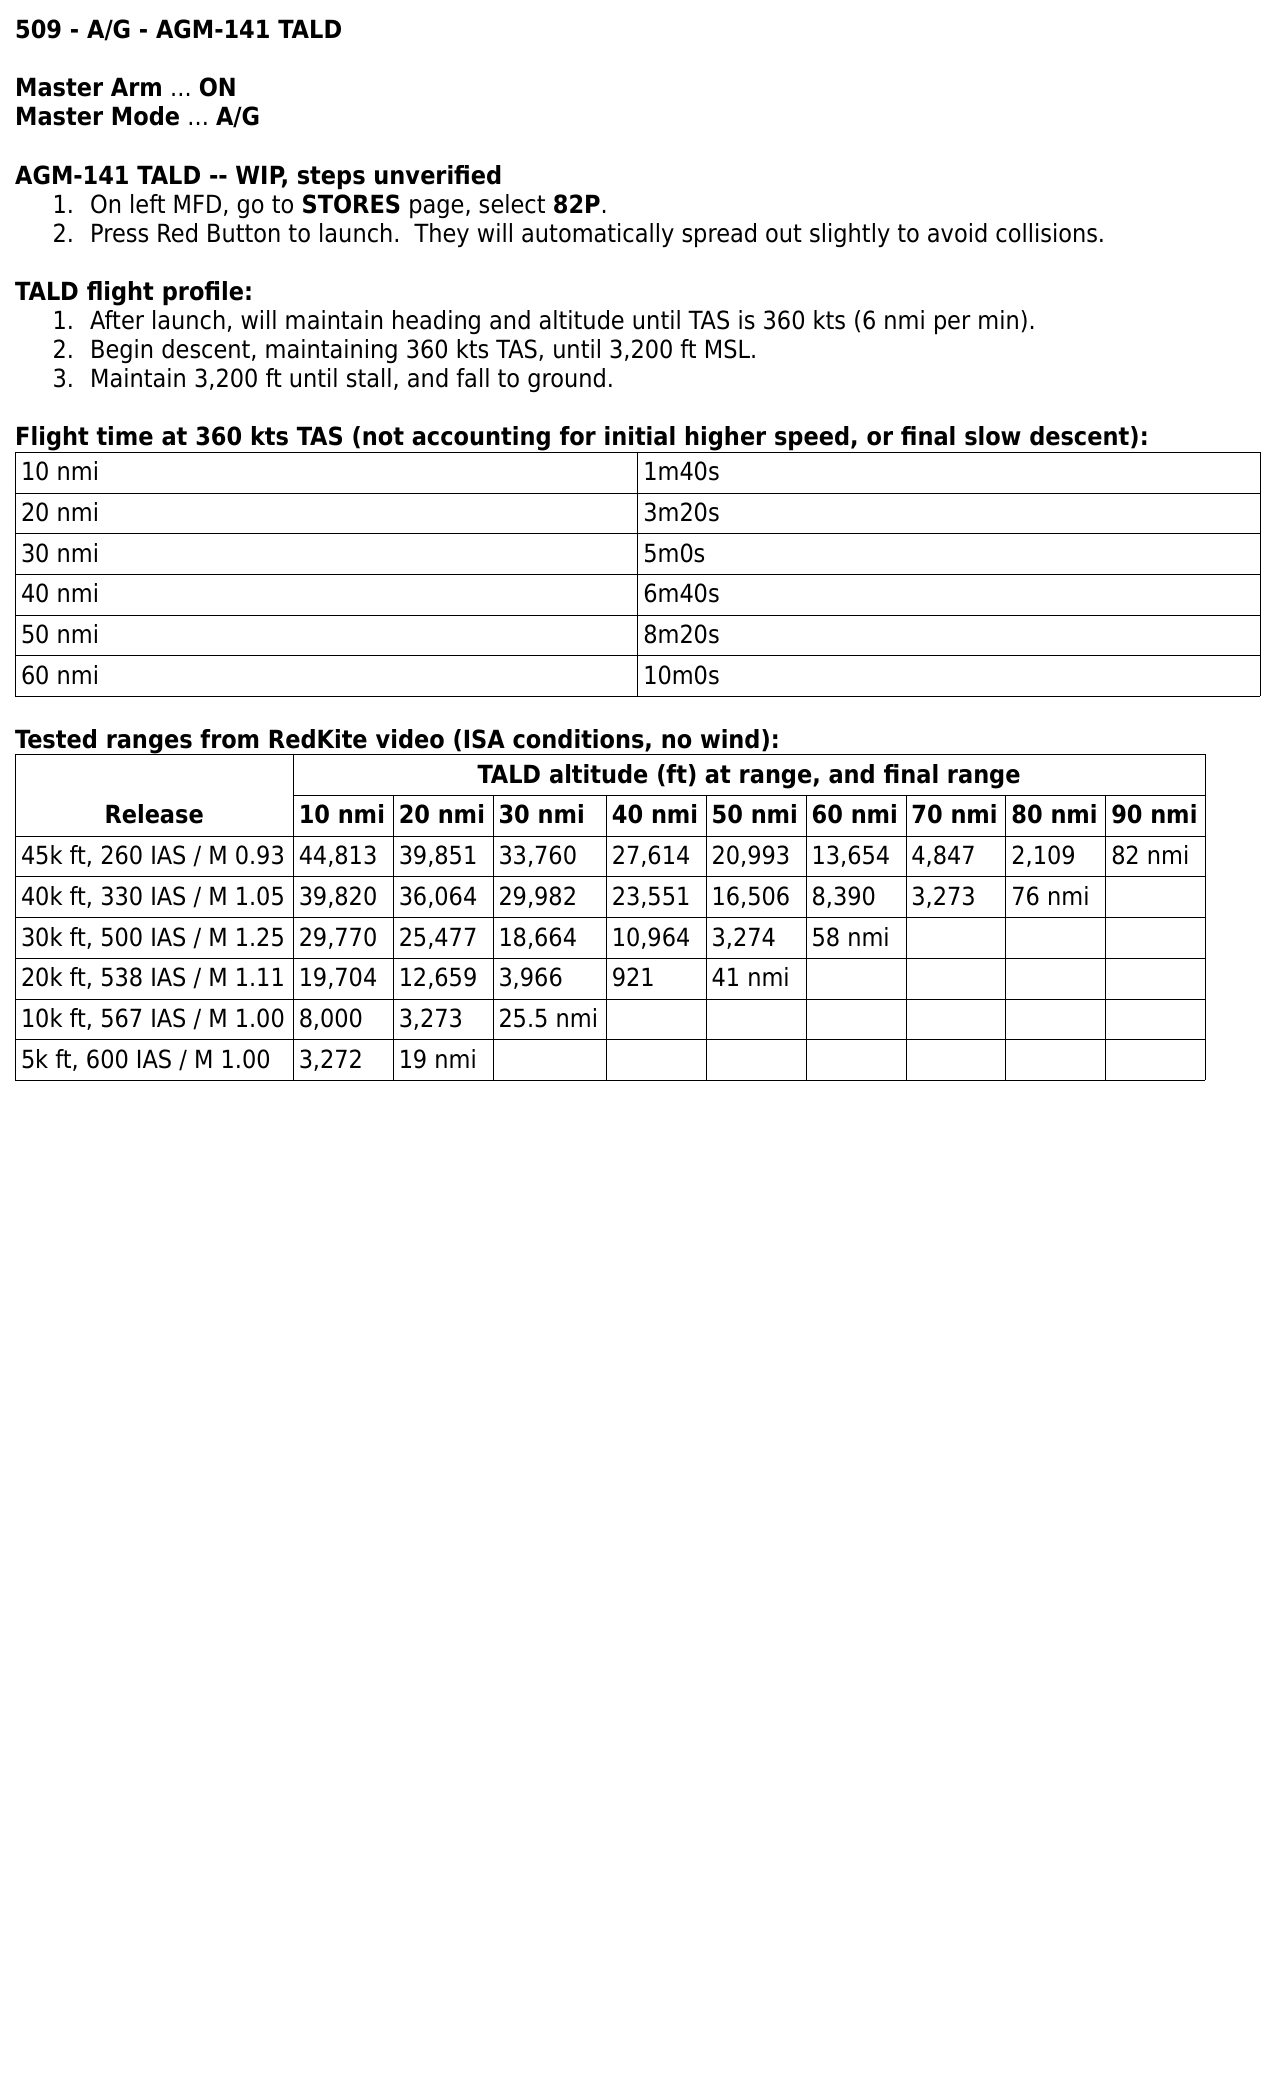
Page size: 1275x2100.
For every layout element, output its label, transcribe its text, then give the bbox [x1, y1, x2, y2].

table_cell 29,770 [294, 918, 393, 958]
table_cell [1106, 918, 1205, 958]
table_cell 3,274 [707, 918, 806, 958]
table_cell 40 nmi [607, 796, 706, 836]
table_cell 40k ft, 330 IAS / M 1.05 [16, 877, 293, 917]
table_cell 10,964 [607, 918, 706, 958]
table_cell 70 nmi [907, 796, 1005, 836]
table_cell 50 nmi [707, 796, 806, 836]
table_cell 10k ft, 567 IAS / M 1.00 [16, 1000, 293, 1039]
table_cell [494, 1040, 606, 1080]
table_cell 16,506 [707, 877, 806, 917]
table_cell 29,982 [494, 877, 606, 917]
table_cell 4,847 [907, 837, 1005, 876]
table_cell [907, 959, 1005, 998]
table_cell 8m20s [638, 616, 1260, 655]
table_cell [907, 1000, 1005, 1039]
table_cell 19 nmi [394, 1040, 493, 1080]
list After launch, will maintain heading and altitude until TAS is 360 kts (6 nmi per min). [52, 306, 1260, 335]
table_cell 33,760 [494, 837, 606, 876]
table_cell 76 nmi [1006, 877, 1105, 917]
table_cell 3,273 [394, 1000, 493, 1039]
table_cell 58 nmi [807, 918, 906, 958]
table_cell 25.5 nmi [494, 1000, 606, 1039]
table_cell 10m0s [638, 656, 1260, 696]
table_cell 8,390 [807, 877, 906, 917]
table_cell [607, 1000, 706, 1039]
table_cell 18,664 [494, 918, 606, 958]
table_cell 40 nmi [16, 575, 637, 614]
table_cell [907, 1040, 1005, 1080]
table_cell [1106, 959, 1205, 998]
table_cell 3,272 [294, 1040, 393, 1080]
table_cell 39,851 [394, 837, 493, 876]
table_cell 80 nmi [1006, 796, 1105, 836]
text Master Mode ... A/G [15, 102, 1260, 132]
table_cell [807, 1000, 906, 1039]
table_cell 10 nmi [294, 796, 393, 836]
table_cell [1006, 1000, 1105, 1039]
table_cell 5k ft, 600 IAS / M 1.00 [16, 1040, 293, 1080]
table_cell [807, 1040, 906, 1080]
text Master Arm ... ON [15, 73, 1260, 102]
table_header Release [16, 755, 293, 836]
table_cell 36,064 [394, 877, 493, 917]
table_cell [1106, 877, 1205, 917]
table_cell 19,704 [294, 959, 393, 998]
table_cell 39,820 [294, 877, 393, 917]
table_cell [707, 1040, 806, 1080]
text Tested ranges from RedKite video (ISA conditions, no wind): [15, 725, 1260, 754]
table_cell 25,477 [394, 918, 493, 958]
table_cell [1006, 959, 1105, 998]
table_cell 12,659 [394, 959, 493, 998]
list On left MFD, go to STORES page, select 82P. [52, 190, 1260, 219]
list Maintain 3,200 ft until stall, and fall to ground. [52, 364, 1260, 394]
table_cell 27,614 [607, 837, 706, 876]
table_cell 2,109 [1006, 837, 1105, 876]
table_cell [607, 1040, 706, 1080]
table_cell 60 nmi [807, 796, 906, 836]
table_cell [907, 918, 1005, 958]
text AGM-141 TALD -- WIP, steps unverified [15, 161, 1260, 190]
table_cell [1006, 1040, 1105, 1080]
table_cell 3,966 [494, 959, 606, 998]
table_cell 41 nmi [707, 959, 806, 998]
table_cell 82 nmi [1106, 837, 1205, 876]
table_cell 90 nmi [1106, 796, 1205, 836]
table_cell 921 [607, 959, 706, 998]
table_cell 30k ft, 500 IAS / M 1.25 [16, 918, 293, 958]
table_cell 30 nmi [16, 534, 637, 574]
table_cell 23,551 [607, 877, 706, 917]
table_cell 60 nmi [16, 656, 637, 696]
table_cell [1106, 1000, 1205, 1039]
table_cell [807, 959, 906, 998]
table_cell 6m40s [638, 575, 1260, 614]
table_cell 5m0s [638, 534, 1260, 574]
list Begin descent, maintaining 360 kts TAS, until 3,200 ft MSL. [52, 335, 1260, 364]
table_cell 20k ft, 538 IAS / M 1.11 [16, 959, 293, 998]
table_cell [1106, 1040, 1205, 1080]
table_cell 44,813 [294, 837, 393, 876]
text Flight time at 360 kts TAS (not accounting for initial higher speed, or final slow descent): [15, 422, 1260, 452]
table_cell 45k ft, 260 IAS / M 0.93 [16, 837, 293, 876]
text TALD flight profile: [15, 277, 1260, 306]
table_header 10 nmi [16, 453, 637, 492]
table_cell 8,000 [294, 1000, 393, 1039]
list Press Red Button to launch. They will automatically spread out slightly to avoid collisions. [52, 219, 1260, 248]
table_header TALD altitude (ft) at range, and final range [294, 755, 1205, 795]
table_cell 20,993 [707, 837, 806, 876]
table_cell 3m20s [638, 494, 1260, 533]
text 509 - A/G - AGM-141 TALD [15, 15, 1260, 44]
table_cell 13,654 [807, 837, 906, 876]
table_cell 20 nmi [394, 796, 493, 836]
table_cell [1006, 918, 1105, 958]
table_cell 3,273 [907, 877, 1005, 917]
table_cell 30 nmi [494, 796, 606, 836]
table_cell 50 nmi [16, 616, 637, 655]
table_header 1m40s [638, 453, 1260, 492]
table_cell 20 nmi [16, 494, 637, 533]
table_cell [707, 1000, 806, 1039]
